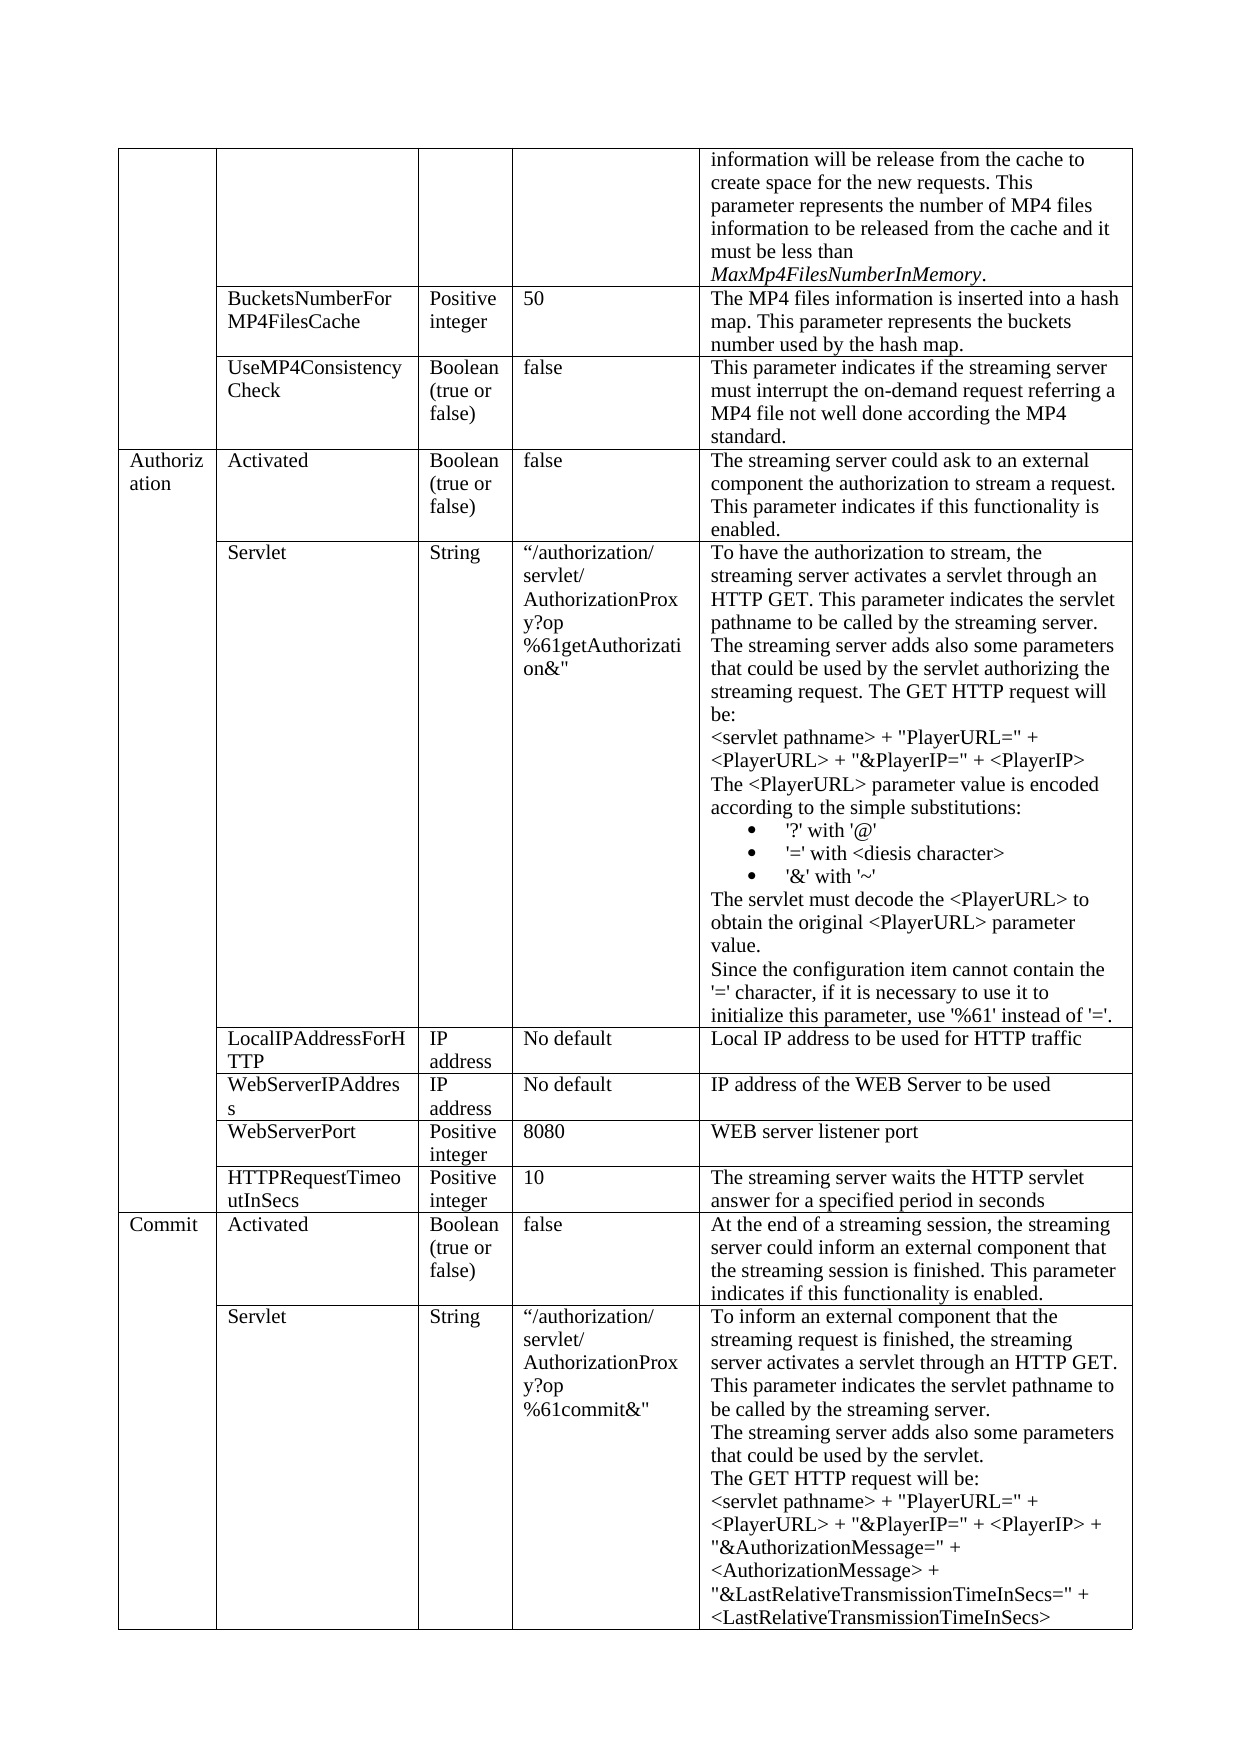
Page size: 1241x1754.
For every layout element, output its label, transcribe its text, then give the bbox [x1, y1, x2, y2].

table_cell WebServerPort [217, 1121, 418, 1166]
table_cell IP address [419, 1028, 512, 1073]
table_cell Servlet [217, 1306, 418, 1629]
table_header false [513, 450, 699, 541]
table_cell [217, 149, 418, 286]
table_cell The streaming server waits the HTTP servlet answer for a specified period in seconds [700, 1167, 1132, 1212]
table_cell Boolean (true or false) [419, 357, 512, 448]
table_header false [513, 1213, 699, 1305]
table_header Boolean (true or false) [419, 1213, 512, 1305]
table_cell String [419, 1306, 512, 1629]
table_cell HTTPRequestTimeoutInSecs [217, 1167, 418, 1212]
table_cell Positive integer [419, 1121, 512, 1166]
table_header Boolean (true or false) [419, 450, 512, 541]
table_cell “/authorization/servlet/AuthorizationProxy?op%61commit&" [513, 1306, 699, 1629]
table_cell String [419, 542, 512, 1027]
table_header The streaming server could ask to an external component the authorization to stream a request. This parameter indicates if this functionality is enabled. [700, 450, 1132, 541]
table_header Activated [217, 450, 418, 541]
table_cell Authorization [119, 450, 216, 1212]
table_cell [419, 149, 512, 286]
table_cell [119, 149, 216, 448]
table_cell BucketsNumberForMP4FilesCache [217, 287, 418, 356]
table_cell information will be release from the cache to create space for the new requests. This parameter represents the number of MP4 files information to be released from the cache and it must be less than MaxMp4FilesNumberInMemory. [700, 149, 1132, 286]
table_cell Servlet [217, 542, 418, 1027]
table_cell 50 [513, 287, 699, 356]
table_header Activated [217, 1213, 418, 1305]
table_cell No default [513, 1074, 699, 1119]
table_cell [513, 149, 699, 286]
table_cell To have the authorization to stream, the streaming server activates a servlet through an HTTP GET. This parameter indicates the servlet pathname to be called by the streaming server. The streaming server adds also some parameters that could be used by the servlet authorizing the streaming request. The GET HTTP request will be: <servlet pathname> + "PlayerURL=" + <PlayerURL> + "&PlayerIP=" + <PlayerIP> The <PlayerURL> parameter value is encoded according to the simple substitutions: '?' with '@' '=' with <diesis character> '&' with '~' The servlet must decode the <PlayerURL> to obtain the original <PlayerURL> parameter value. Since the configuration item cannot contain the '=' character, if it is necessary to use it to initialize this parameter, use '%61' instead of '='. [700, 542, 1132, 1027]
table_cell WebServerIPAddress [217, 1074, 418, 1119]
table_header At the end of a streaming session, the streaming server could inform an external component that the streaming session is finished. This parameter indicates if this functionality is enabled. [700, 1213, 1132, 1305]
table_cell “/authorization/servlet/AuthorizationProxy?op%61getAuthorization&" [513, 542, 699, 1027]
table_cell 8080 [513, 1121, 699, 1166]
table_cell false [513, 357, 699, 448]
table_cell LocalIPAddressForHTTP [217, 1028, 418, 1073]
table_cell UseMP4ConsistencyCheck [217, 357, 418, 448]
table_cell Positive integer [419, 287, 512, 356]
table_cell IP address of the WEB Server to be used [700, 1074, 1132, 1119]
table_cell The MP4 files information is inserted into a hash map. This parameter represents the buckets number used by the hash map. [700, 287, 1132, 356]
table_cell Positive integer [419, 1167, 512, 1212]
table_cell WEB server listener port [700, 1121, 1132, 1166]
table_cell No default [513, 1028, 699, 1073]
table_cell Local IP address to be used for HTTP traffic [700, 1028, 1132, 1073]
table_cell This parameter indicates if the streaming server must interrupt the on-demand request referring a MP4 file not well done according the MP4 standard. [700, 357, 1132, 448]
table_cell IP address [419, 1074, 512, 1119]
table_cell 10 [513, 1167, 699, 1212]
table_cell Commit [119, 1213, 216, 1629]
table_cell To inform an external component that the streaming request is finished, the streaming server activates a servlet through an HTTP GET. This parameter indicates the servlet pathname to be called by the streaming server. The streaming server adds also some parameters that could be used by the servlet. The GET HTTP request will be: <servlet pathname> + "PlayerURL=" + <PlayerURL> + "&PlayerIP=" + <PlayerIP> + "&AuthorizationMessage=" + <AuthorizationMessage> + "&LastRelativeTransmissionTimeInSecs=" + <LastRelativeTransmissionTimeInSecs> [700, 1306, 1132, 1629]
